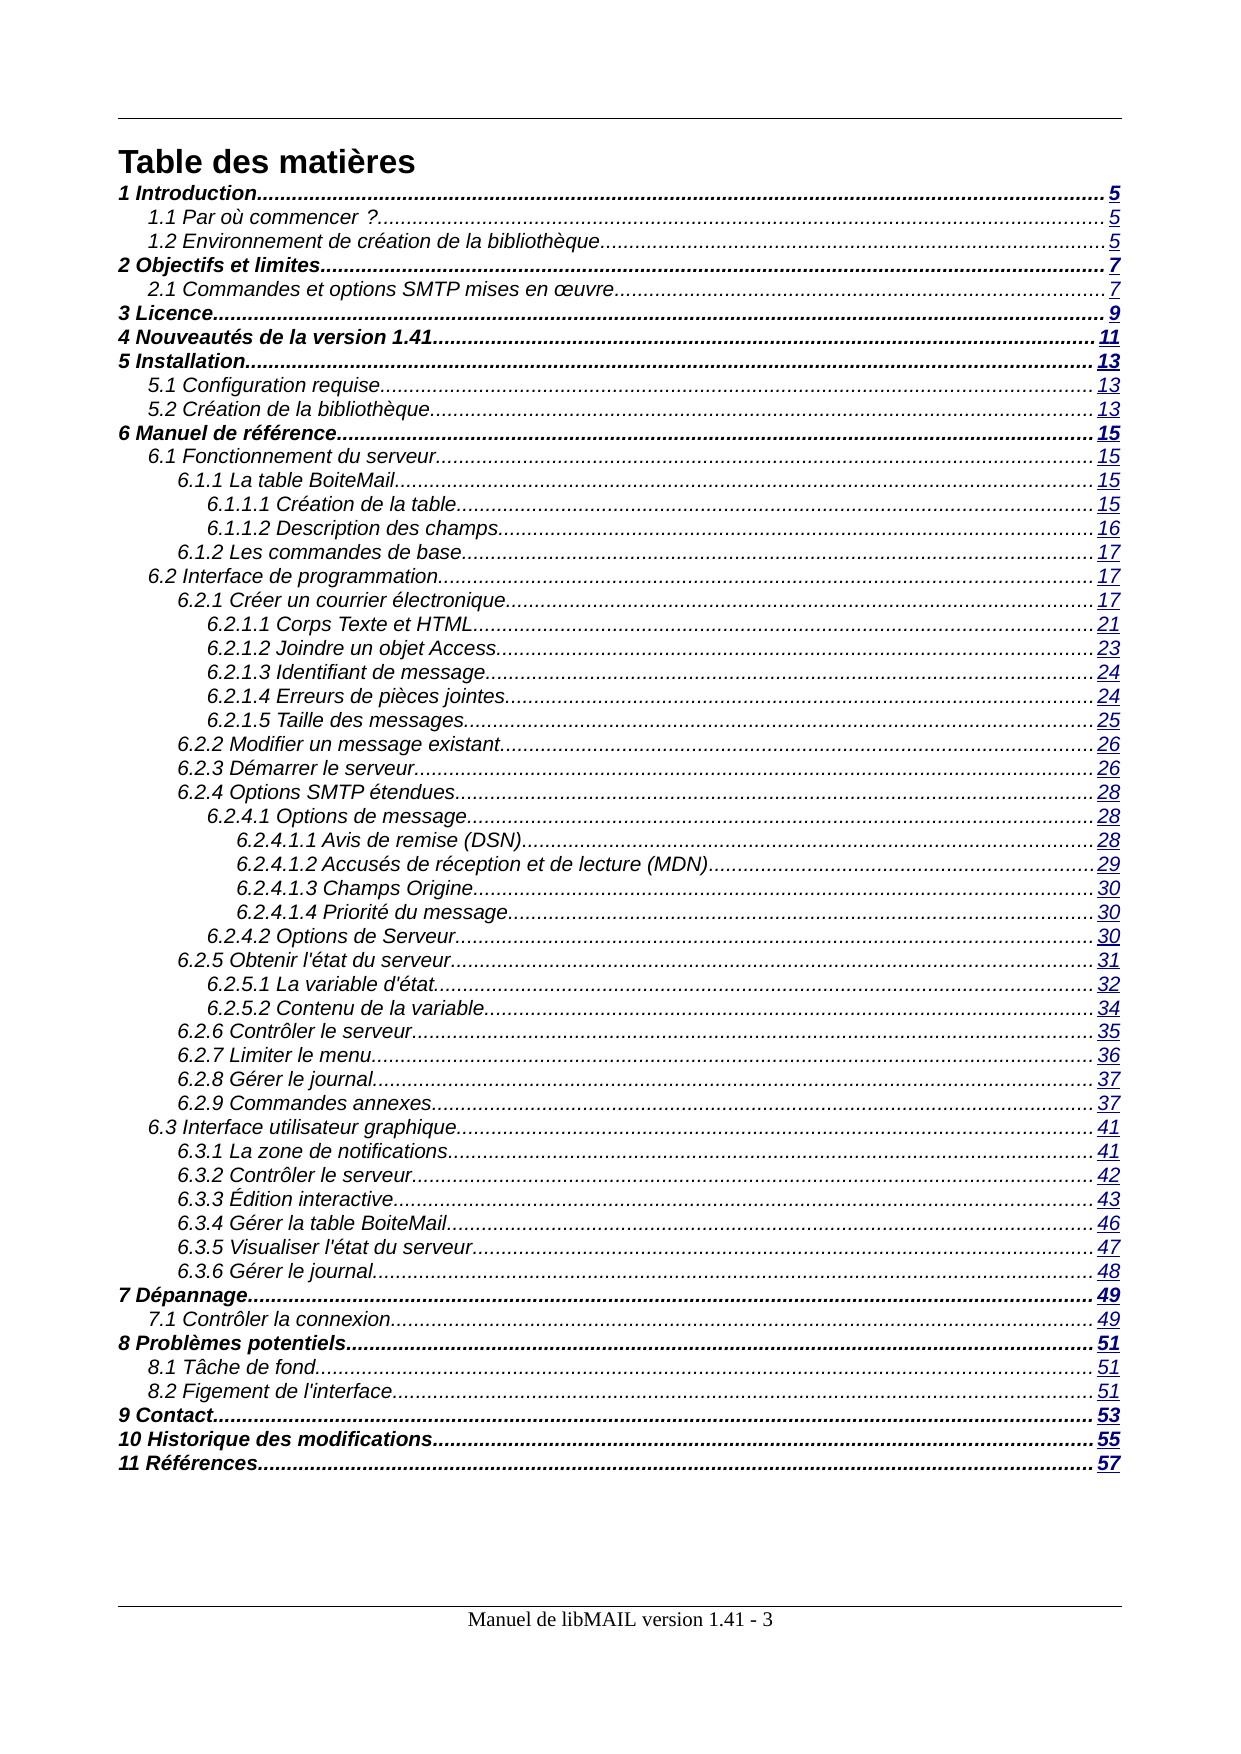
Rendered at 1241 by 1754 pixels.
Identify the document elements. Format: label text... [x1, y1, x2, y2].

text 1.1 Par où commencer ? 5 [148, 205, 1122, 229]
text 6.2.3 Démarrer le serveur 26 [177, 756, 1122, 780]
text 3 Licence 9 [118, 301, 1122, 324]
text 6.2.2 Modifier un message existant 26 [177, 732, 1122, 756]
text 6.1.1.1 Création de la table 15 [207, 492, 1122, 516]
text 6.2.1.2 Joindre un objet Access 23 [207, 636, 1122, 660]
text 6.1 Fonctionnement du serveur 15 [148, 444, 1122, 468]
text 1.2 Environnement de création de la bibliothèque 5 [148, 229, 1122, 253]
text 6.2.6 Contrôler le serveur 35 [177, 1019, 1122, 1043]
text 4 Nouveautés de la version 1.41 11 [118, 324, 1122, 348]
text 6.3.3 Édition interactive 43 [177, 1187, 1122, 1211]
text 6.2.5.1 La variable d'état 32 [207, 971, 1122, 995]
text 6.2.1.5 Taille des messages 25 [207, 708, 1122, 732]
text 5.1 Configuration requise 13 [148, 372, 1122, 396]
text 6.2.5.2 Contenu de la variable 34 [207, 995, 1122, 1019]
text 6.2 Interface de programmation 17 [148, 564, 1122, 588]
text 11 Références 57 [118, 1451, 1122, 1474]
text 6.3.5 Visualiser l'état du serveur 47 [177, 1235, 1122, 1259]
text 9 Contact 53 [118, 1403, 1122, 1427]
text 6.2.1 Créer un courrier électronique 17 [177, 588, 1122, 612]
text 6.2.4.1 Options de message 28 [207, 804, 1122, 828]
text 6.2.4.1.3 Champs Origine 30 [236, 876, 1122, 899]
text 6.2.4.1.2 Accusés de réception et de lecture (MDN) 29 [236, 852, 1122, 876]
text 7.1 Contrôler la connexion 49 [148, 1307, 1122, 1331]
text 10 Historique des modifications 55 [118, 1427, 1122, 1451]
text 6 Manuel de référence 15 [118, 420, 1122, 444]
text 8.1 Tâche de fond 51 [148, 1355, 1122, 1379]
text 6.2.4.2 Options de Serveur 30 [207, 923, 1122, 947]
text 6.3.6 Gérer le journal 48 [177, 1259, 1122, 1283]
text 7 Dépannage 49 [118, 1283, 1122, 1307]
subtitle Table des matières [118, 142, 1122, 181]
text 8 Problèmes potentiels 51 [118, 1331, 1122, 1355]
text 2.1 Commandes et options SMTP mises en œuvre 7 [148, 277, 1122, 301]
text 6.2.4.1.4 Priorité du message 30 [236, 899, 1122, 923]
text 6.2.1.3 Identifiant de message 24 [207, 660, 1122, 684]
text 6.2.8 Gérer le journal 37 [177, 1067, 1122, 1091]
text 6.2.4 Options SMTP étendues 28 [177, 780, 1122, 804]
text 1 Introduction 5 [118, 181, 1122, 205]
text 6.2.1.1 Corps Texte et HTML 21 [207, 612, 1122, 636]
text 8.2 Figement de l'interface 51 [148, 1379, 1122, 1403]
text 6.1.1.2 Description des champs 16 [207, 516, 1122, 540]
text 6.3.2 Contrôler le serveur 42 [177, 1163, 1122, 1187]
text 6.2.9 Commandes annexes 37 [177, 1091, 1122, 1115]
text 6.3 Interface utilisateur graphique 41 [148, 1115, 1122, 1139]
text 6.1.2 Les commandes de base 17 [177, 540, 1122, 564]
text 6.2.4.1.1 Avis de remise (DSN) 28 [236, 828, 1122, 852]
text 6.3.4 Gérer la table BoiteMail 46 [177, 1211, 1122, 1235]
text 2 Objectifs et limites 7 [118, 253, 1122, 277]
text 6.2.7 Limiter le menu 36 [177, 1043, 1122, 1067]
text 5 Installation 13 [118, 348, 1122, 372]
text 6.1.1 La table BoiteMail 15 [177, 468, 1122, 492]
text 6.3.1 La zone de notifications 41 [177, 1139, 1122, 1163]
text 6.2.5 Obtenir l'état du serveur 31 [177, 947, 1122, 971]
text 5.2 Création de la bibliothèque 13 [148, 396, 1122, 420]
text 6.2.1.4 Erreurs de pièces jointes 24 [207, 684, 1122, 708]
